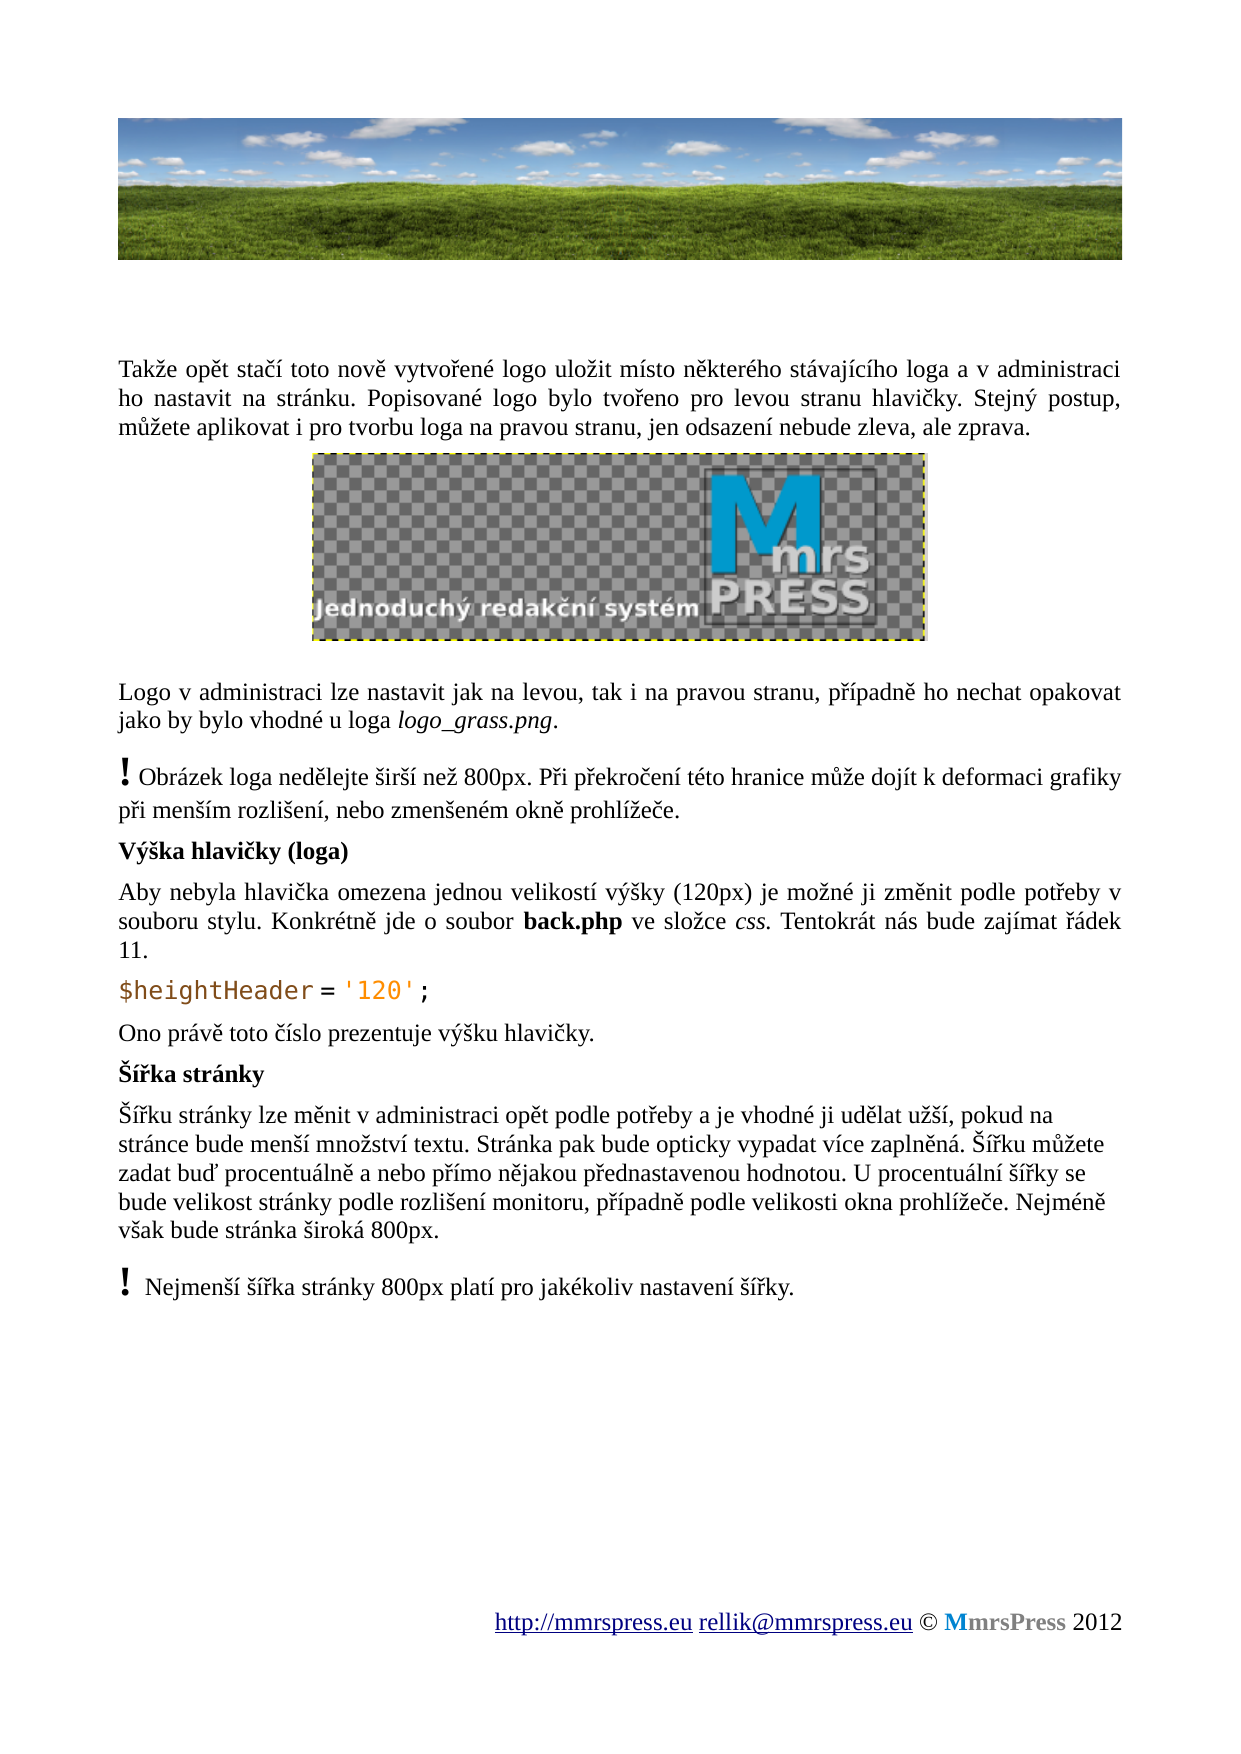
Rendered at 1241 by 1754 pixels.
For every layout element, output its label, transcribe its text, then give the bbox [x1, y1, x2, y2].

picture [312, 453, 928, 641]
text ! Obrázek loga nedělejte širší než 800px. Při překročení této hranice může dojít k deformaci grafiky při menším rozlišení, nebo zmenšeném okně prohlížeče. [118, 747, 1122, 823]
text Šířka stránky [118, 1059, 1122, 1088]
text ! Nejmenší šířka stránky 800px platí pro jakékoliv nastavení šířky. [118, 1257, 1122, 1304]
text $heightHeader = '120'; [118, 976, 1122, 1005]
text Aby nebyla hlavička omezena jednou velikostí výšky (120px) je možné ji změnit podle potřeby v souboru stylu. Konkrétně jde o soubor back.php ve složce css. Tentokrát nás bude zajímat řádek 11. [118, 877, 1122, 963]
text Logo v administraci lze nastavit jak na levou, tak i na pravou stranu, případně ho nechat opakovat jako by bylo vhodné u loga logo_grass.png. [118, 677, 1122, 734]
picture [118, 118, 1123, 260]
text Ono právě toto číslo prezentuje výšku hlavičky. [118, 1018, 1122, 1047]
text Šířku stránky lze měnit v administraci opět podle potřeby a je vhodné ji udělat užší, pokud na stránce bude menší množství textu. Stránka pak bude opticky vypadat více zaplněná. Šířku můžete zadat buď procentuálně a nebo přímo nějakou přednastavenou hodnotou. U procentuální šířky se bude velikost stránky podle rozlišení monitoru, případně podle velikosti okna prohlížeče. Nejméně však bude stránka široká 800px. [118, 1100, 1122, 1244]
text Takže opět stačí toto nově vytvořené logo uložit místo některého stávajícího loga a v administraci ho nastavit na stránku. Popisované logo bylo tvořeno pro levou stranu hlavičky. Stejný postup, můžete aplikovat i pro tvorbu loga na pravou stranu, jen odsazení nebude zleva, ale zprava. [118, 326, 1122, 441]
text Výška hlavičky (loga) [118, 836, 1122, 865]
